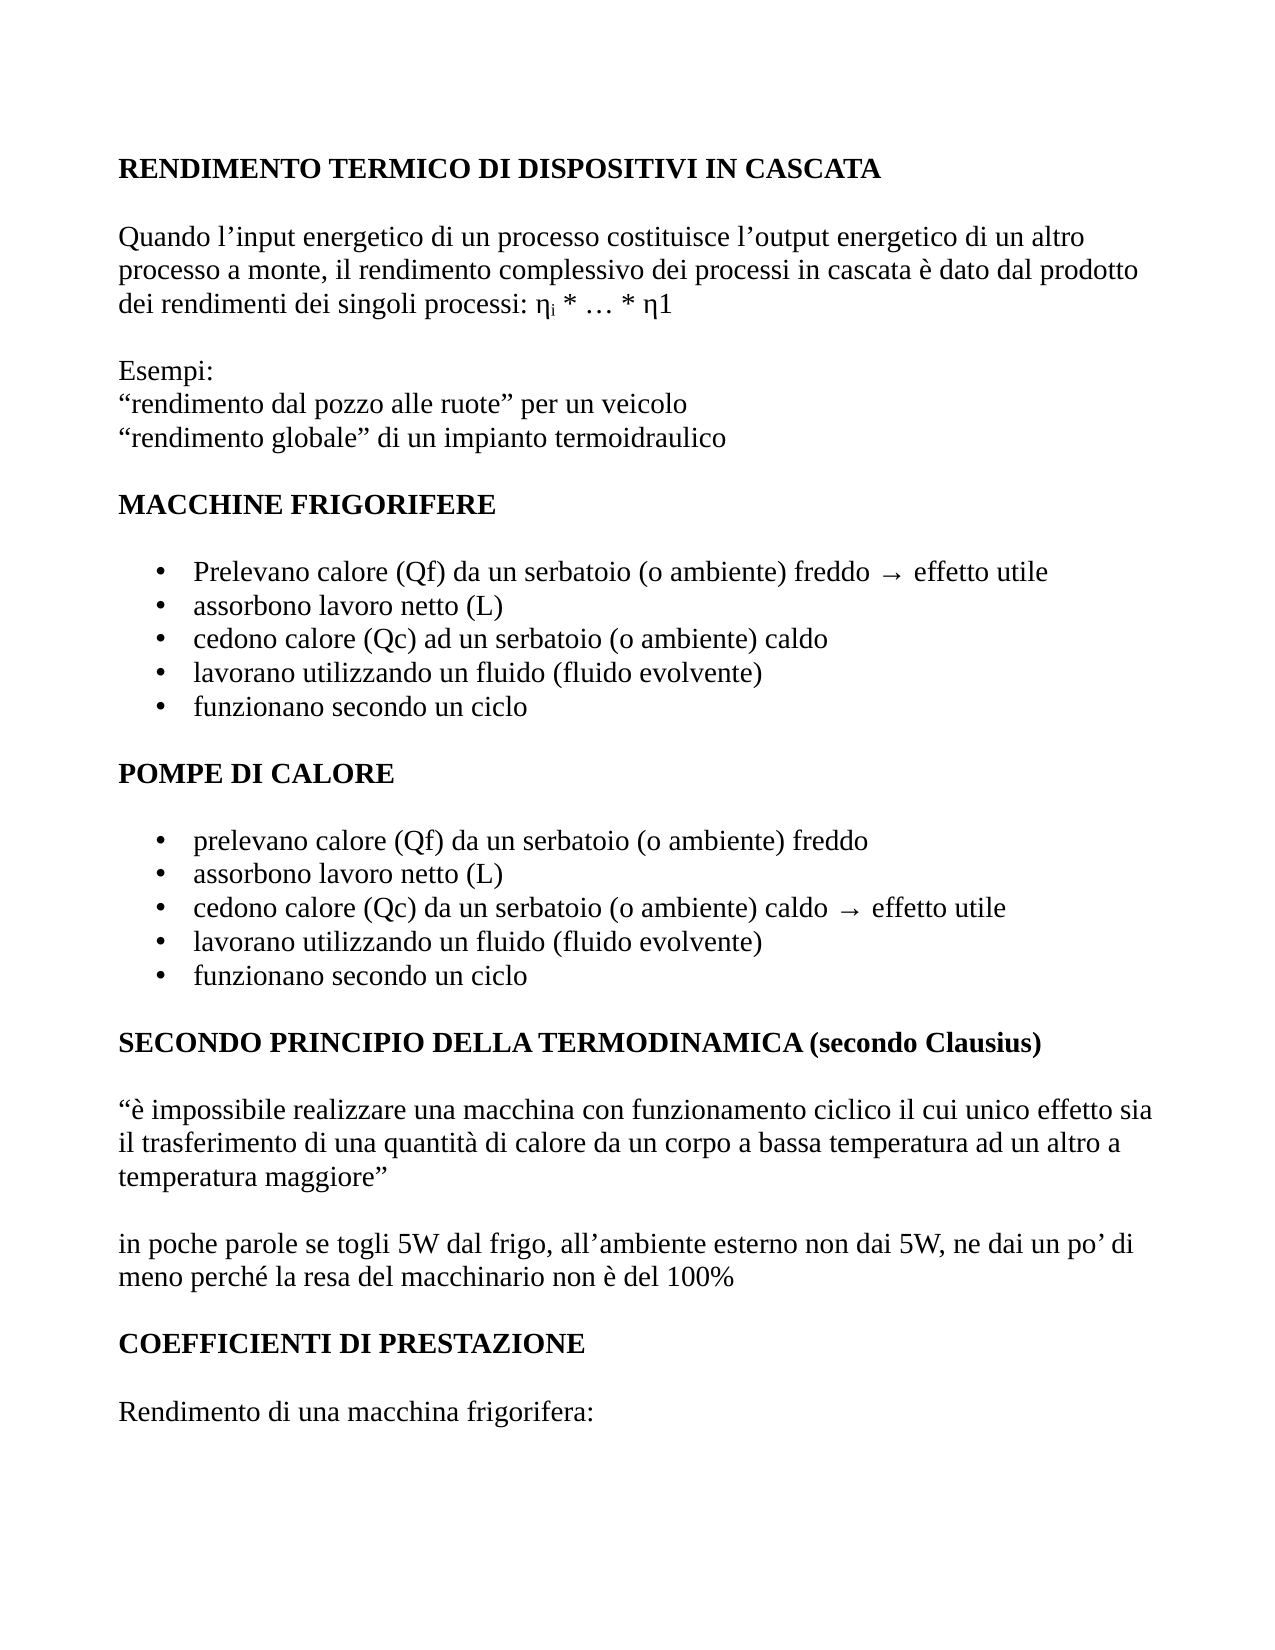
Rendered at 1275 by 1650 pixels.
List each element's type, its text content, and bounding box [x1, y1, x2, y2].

text “rendimento dal pozzo alle ruote” per un veicolo [118, 386, 1157, 420]
list funzionano secondo un ciclo [156, 958, 1157, 991]
list cedono calore (Qc) ad un serbatoio (o ambiente) caldo [156, 621, 1157, 655]
list lavorano utilizzando un fluido (fluido evolvente) [156, 924, 1157, 958]
text Quando l’input energetico di un processo costituisce l’output energetico di un altro processo a monte, il rendimento complessivo dei processi in cascata è dato dal prodotto dei rendimenti dei singoli processi: ηᵢ * … * η1 [118, 219, 1157, 319]
text “rendimento globale” di un impianto termoidraulico [118, 420, 1157, 453]
list Prelevano calore (Qf) da un serbatoio (o ambiente) freddo → effetto utile [156, 554, 1157, 588]
list cedono calore (Qc) da un serbatoio (o ambiente) caldo → effetto utile [156, 890, 1157, 924]
list assorbono lavoro netto (L) [156, 588, 1157, 621]
list funzionano secondo un ciclo [156, 689, 1157, 722]
text SECONDO PRINCIPIO DELLA TERMODINAMICA (secondo Clausius) [118, 1025, 1157, 1058]
text COEFFICIENTI DI PRESTAZIONE [118, 1327, 1157, 1360]
list assorbono lavoro netto (L) [156, 857, 1157, 890]
text MACCHINE FRIGORIFERE [118, 487, 1157, 521]
text Rendimento di una macchina frigorifera: [118, 1394, 1157, 1427]
list lavorano utilizzando un fluido (fluido evolvente) [156, 655, 1157, 689]
text Esempi: [118, 353, 1157, 386]
text “è impossibile realizzare una macchina con funzionamento ciclico il cui unico effetto sia il trasferimento di una quantità di calore da un corpo a bassa temperatura ad un altro a temperatura maggiore” [118, 1092, 1157, 1192]
list prelevano calore (Qf) da un serbatoio (o ambiente) freddo [156, 823, 1157, 857]
text in poche parole se togli 5W dal frigo, all’ambiente esterno non dai 5W, ne dai un po’ di meno perché la resa del macchinario non è del 100% [118, 1226, 1157, 1293]
text RENDIMENTO TERMICO DI DISPOSITIVI IN CASCATA [118, 152, 1157, 185]
text POMPE DI CALORE [118, 756, 1157, 789]
